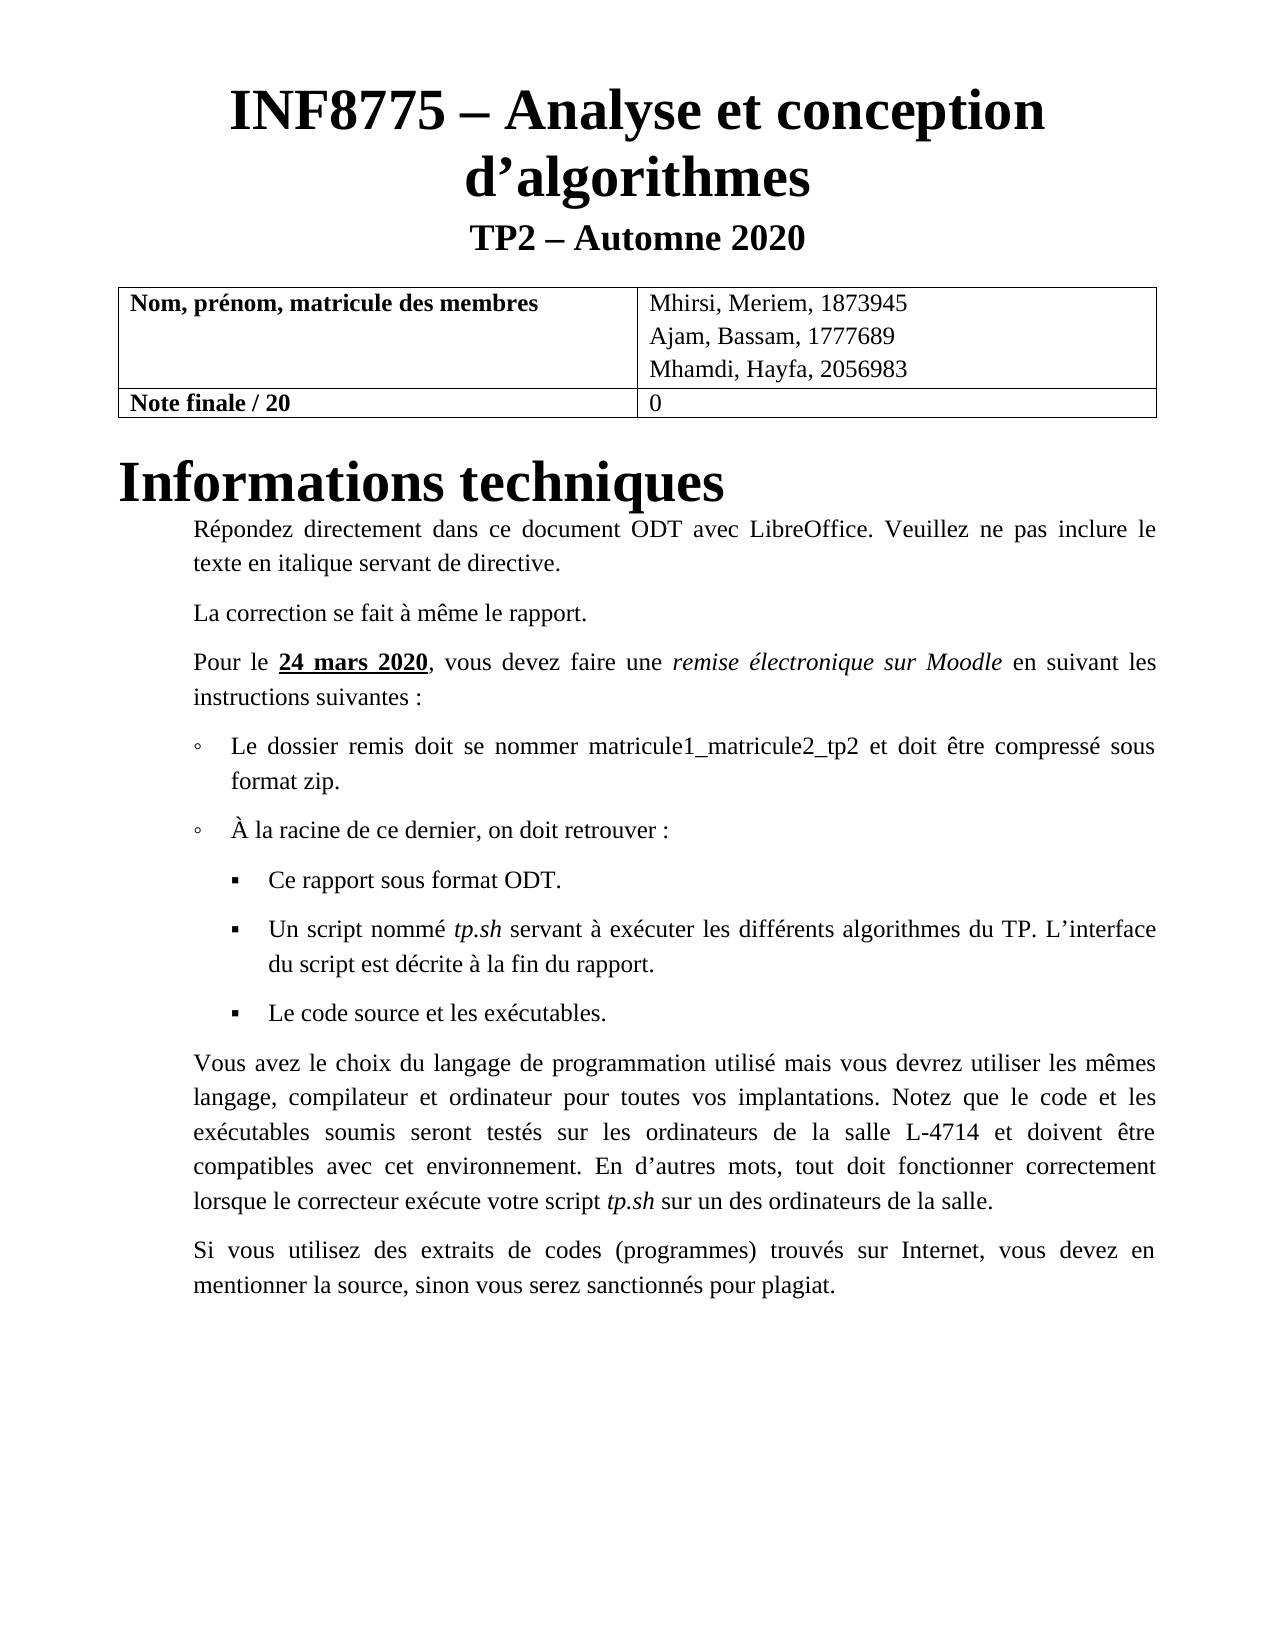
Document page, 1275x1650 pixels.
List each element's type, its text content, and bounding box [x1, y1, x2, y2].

list Vous avez le choix du langage de programmation utilisé mais vous devrez utiliser les mêmes langage, compilateur et ordinateur pour toutes vos implantations. Notez que le code et les exécutables soumis seront testés sur les ordinateurs de la salle L-4714 et doivent être compatibles avec cet environnement. En d’autres mots, tout doit fonctionner correctement lorsque le correcteur exécute votre script tp.sh sur un des ordinateurs de la salle. [156, 1048, 1157, 1214]
list Pour le 24 mars 2020, vous devez faire une remise électronique sur Moodle en suivant les instructions suivantes : [156, 647, 1157, 711]
list La correction se fait à même le rapport. [156, 598, 1157, 627]
table_cell Note finale / 20 [119, 389, 637, 417]
list Un script nommé tp.sh servant à exécuter les différents algorithmes du TP. L’interface du script est décrite à la fin du rapport. [231, 914, 1157, 978]
list Si vous utilisez des extraits de codes (programmes) trouvés sur Internet, vous devez en mentionner la source, sinon vous serez sanctionnés pour plagiat. [156, 1235, 1157, 1298]
text INF8775 – Analyse et conception d’algorithmes [118, 75, 1157, 209]
table_header Nom, prénom, matricule des membres [119, 288, 637, 387]
text Informations techniques [118, 447, 1157, 514]
list Ce rapport sous format ODT. [231, 865, 1157, 894]
list Le dossier remis doit se nommer matricule1_matricule2_tp2 et doit être compressé sous format zip. [193, 731, 1157, 795]
list Le code source et les exécutables. [231, 998, 1157, 1027]
table_header Mhirsi, Meriem, 1873945 Ajam, Bassam, 1777689 Mhamdi, Hayfa, 2056983 [638, 288, 1156, 387]
list Répondez directement dans ce document ODT avec LibreOffice. Veuillez ne pas inclure le texte en italique servant de directive. [156, 514, 1157, 577]
table_cell 0 [638, 389, 1156, 417]
list À la racine de ce dernier, on doit retrouver : [193, 815, 1157, 844]
text TP2 – Automne 2020 [118, 215, 1157, 258]
